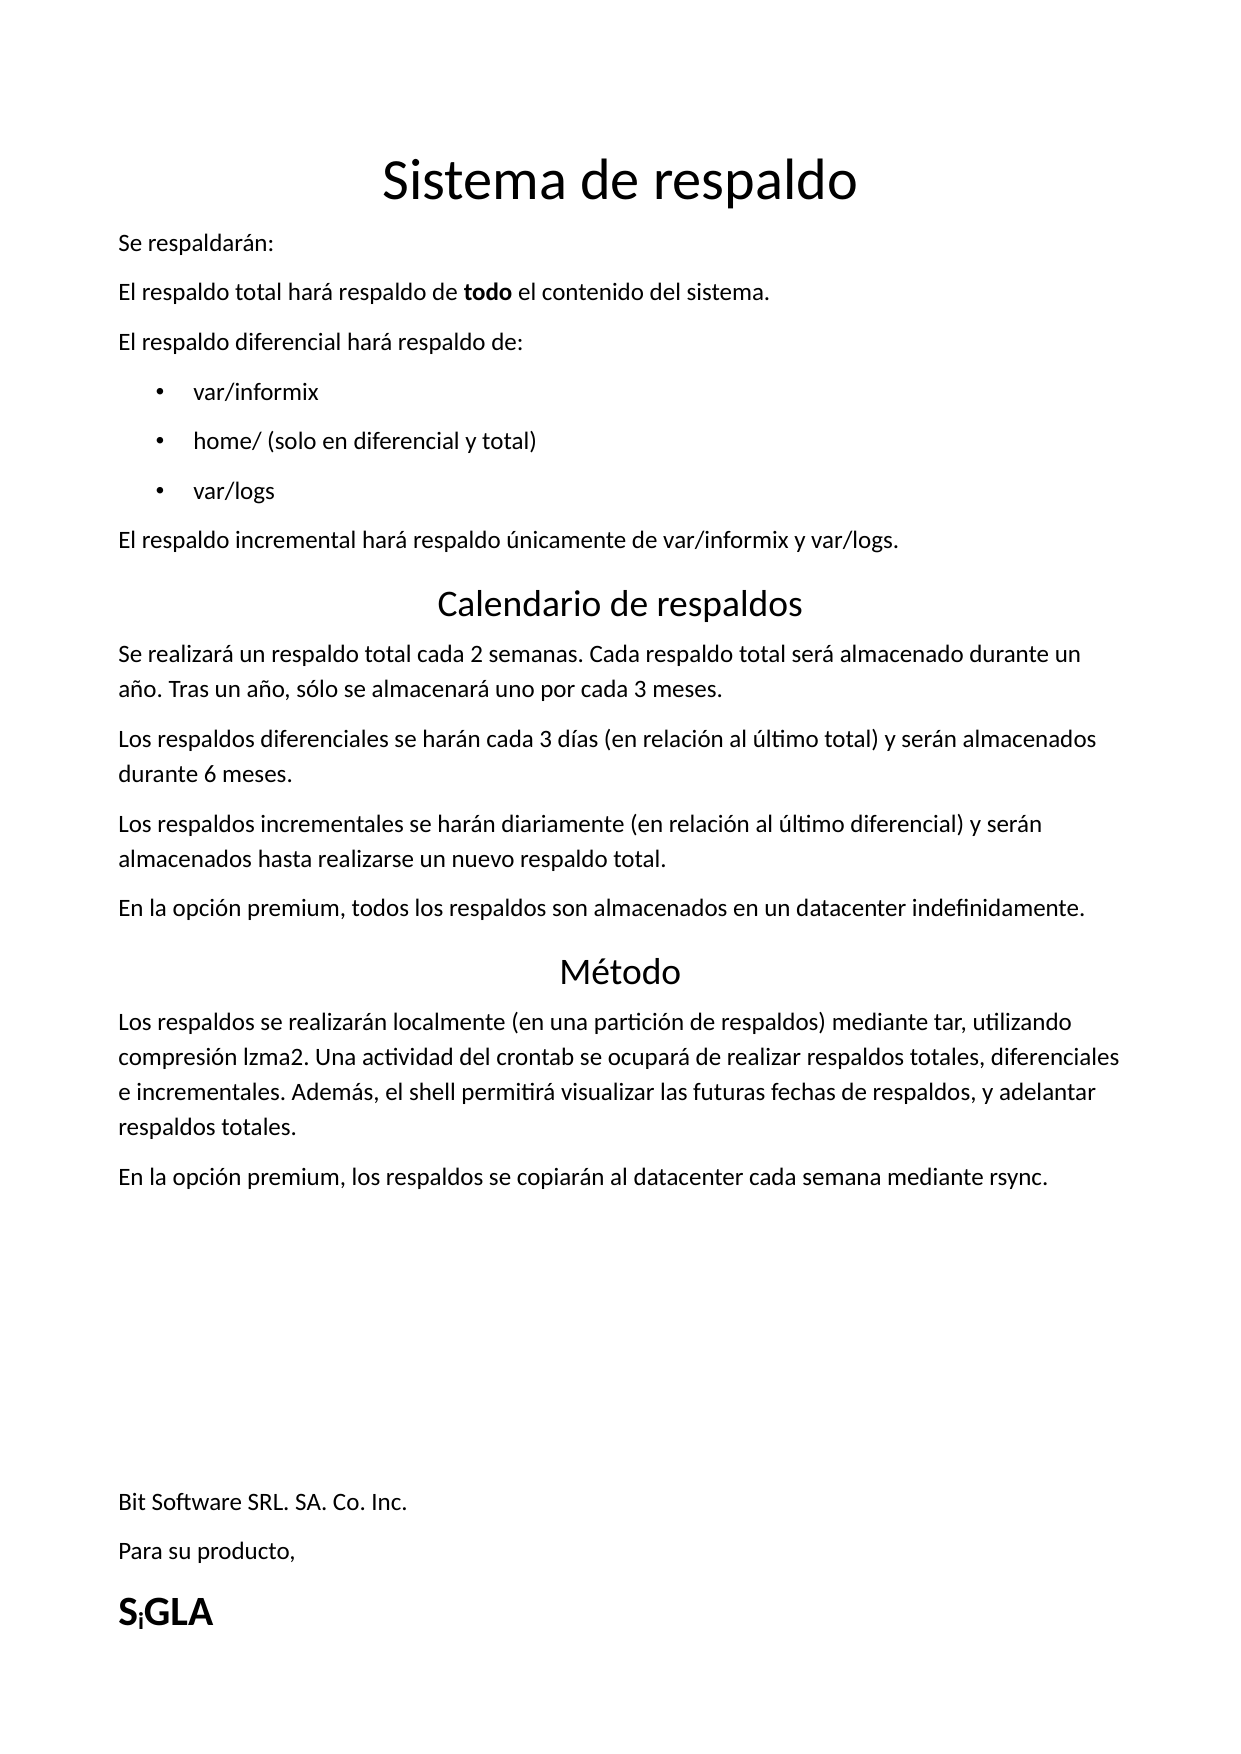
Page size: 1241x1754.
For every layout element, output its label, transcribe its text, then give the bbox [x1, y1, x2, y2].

subtitle Método [118, 948, 1122, 994]
text Los respaldos incrementales se harán diariamente (en relación al último diferencial) y serán almacenados hasta realizarse un nuevo respaldo total. [118, 808, 1122, 873]
list var/informix [156, 376, 1122, 406]
list home/ (solo en diferencial y total) [156, 425, 1122, 456]
text El respaldo total hará respaldo de todo el contenido del sistema. [118, 276, 1122, 307]
text En la opción premium, todos los respaldos son almacenados en un datacenter indefinidamente. [118, 892, 1122, 923]
list var/logs [156, 475, 1122, 505]
text El respaldo diferencial hará respaldo de: [118, 326, 1122, 357]
text En la opción premium, los respaldos se copiarán al datacenter cada semana mediante rsync. [118, 1161, 1122, 1192]
text El respaldo incremental hará respaldo únicamente de var/informix y var/logs. [118, 524, 1122, 555]
title Sistema de respaldo [118, 143, 1122, 214]
text Los respaldos diferenciales se harán cada 3 días (en relación al último total) y serán almacenados durante 6 meses. [118, 723, 1122, 789]
text Se respaldarán: [118, 227, 1122, 257]
subtitle Calendario de respaldos [118, 580, 1122, 626]
text Los respaldos se realizarán localmente (en una partición de respaldos) mediante tar, utilizando compresión lzma2. Una actividad del crontab se ocupará de realizar respaldos totales, diferenciales e incrementales. Además, el shell permitirá visualizar las futuras fechas de respaldos, y adelantar respaldos totales. [118, 1006, 1122, 1142]
text Se realizará un respaldo total cada 2 semanas. Cada respaldo total será almacenado durante un año. Tras un año, sólo se almacenará uno por cada 3 meses. [118, 638, 1122, 704]
